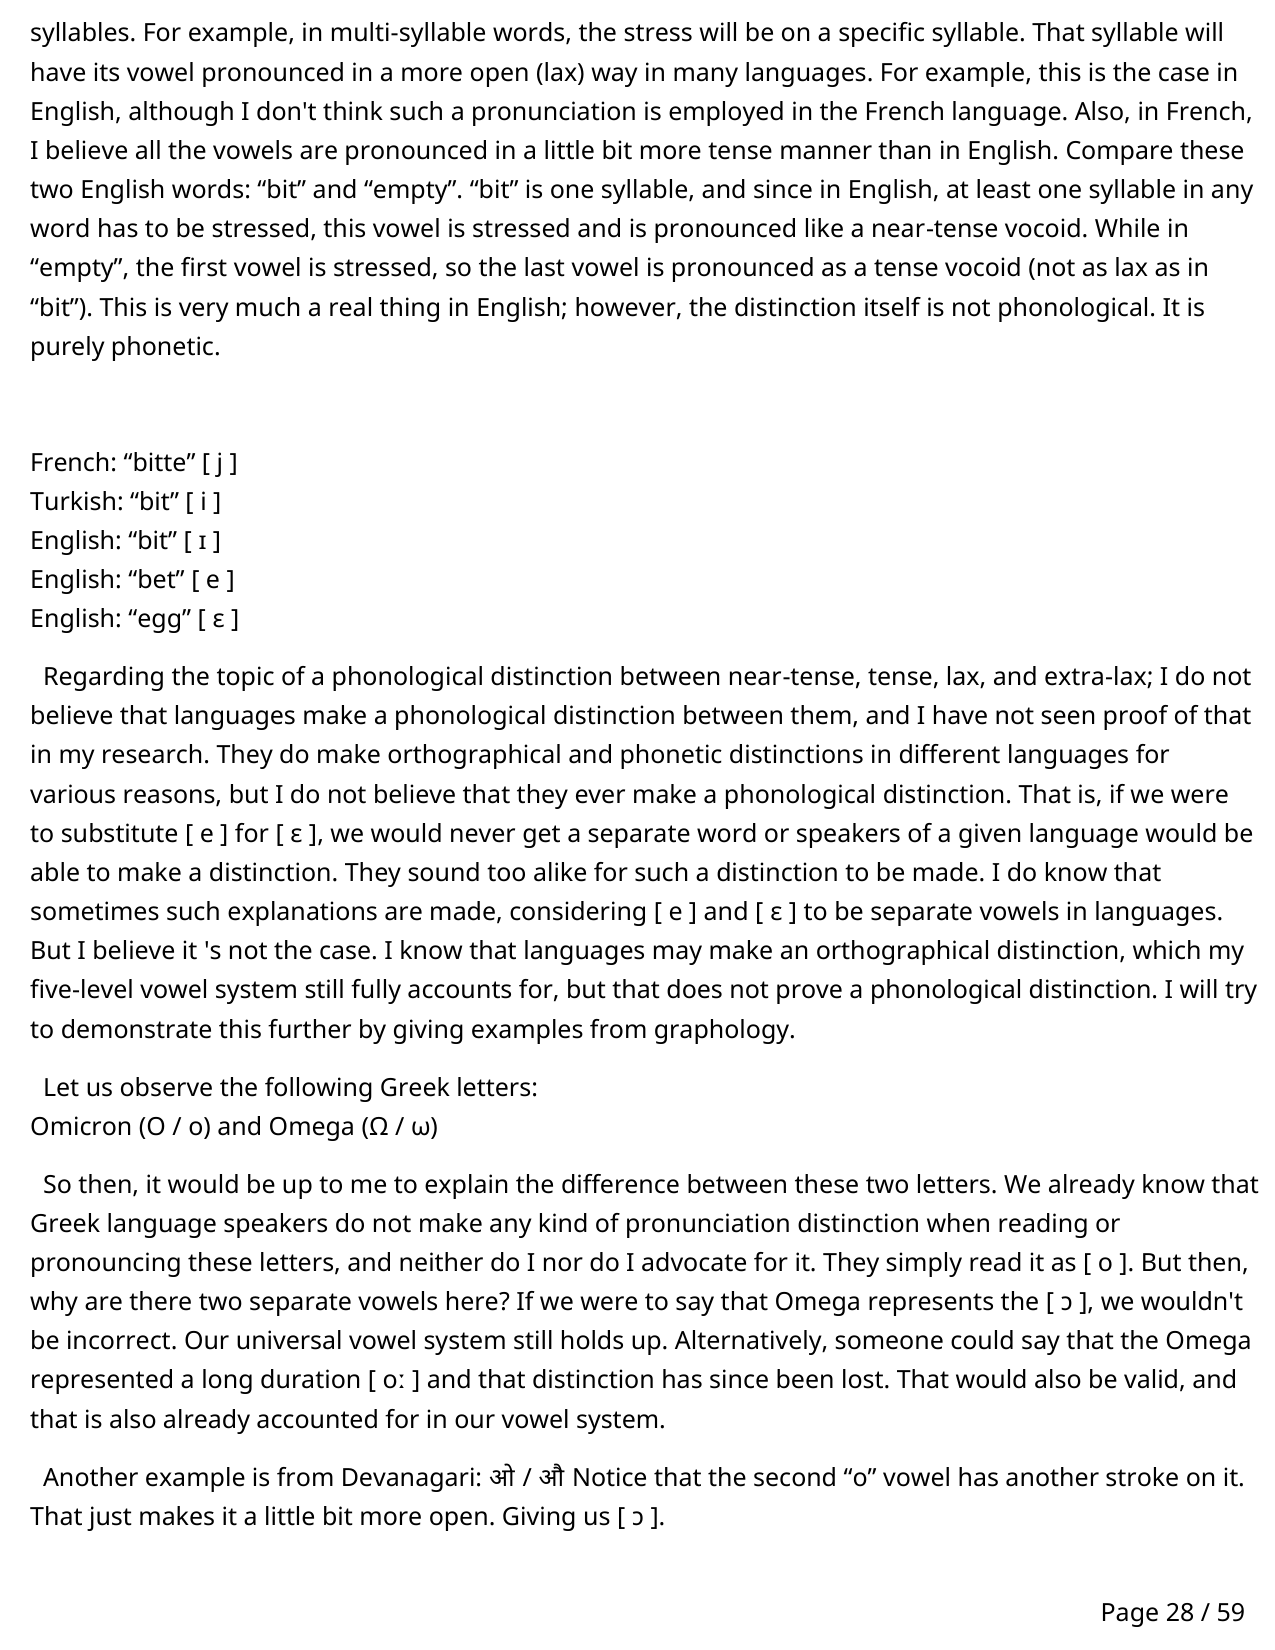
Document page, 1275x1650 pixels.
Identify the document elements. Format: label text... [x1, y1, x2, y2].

text syllables. For example, in multi-‍syllable words, the stress will be on a specific syllable. That syllable will have its vowel pronounced in a more open (lax) way in many languages. For example, this is the case in English, although I don't think such a pronunciation is employed in the French language. Also, in French, I believe all the vowels are pronounced in a little bit more tense manner than in English. Compare these two English words: “bit” and “empty”. “bit” is one syllable, and since in English, at least one syllable in any word has to be stressed, this vowel is stressed and is pronounced like a near‑tense vocoid. While in “empty”, the first vowel is stressed, so the last vowel is pronounced as a tense vocoid (not as lax as in “bit”). This is very much a real thing in English; however, the distinction itself is not phonological. It is purely phonetic. [30, 15, 1260, 362]
text Let us observe the following Greek letters: Omicron (Ο / ο) and Omega (Ω / ω) [30, 1069, 1260, 1142]
text So then, it would be up to me to explain the difference between these two letters. We already know that Greek language speakers do not make any kind of pronunciation distinction when reading or pronouncing these letters, and neither do I nor do I advocate for it. They simply read it as [ o ]. But then, why are there two separate vowels here? If we were to say that Omega represents the [ ɔ ], we wouldn't be incorrect. Our universal vowel system still holds up. Alternatively, someone could say that the Omega represented a long duration [ oː ] and that distinction has since been lost. That would also be valid, and that is also already accounted for in our vowel system. [30, 1166, 1260, 1435]
text French: “bitte” [ j ] Turkish: “bit” [ i ] English: “bit” [ ɪ ] English: “bet” [ e ] English: “egg” [ ɛ ] [30, 444, 1260, 635]
text Regarding the topic of a phonological distinction between near‑tense, tense, lax, and extra‑lax; I do not believe that languages make a phonological distinction between them, and I have not seen proof of that in my research. They do make orthographical and phonetic distinctions in different languages for various reasons, but I do not believe that they ever make a phonological distinction. That is, if we were to substitute [ e ] for [ ɛ ], we would never get a separate word or speakers of a given language would be able to make a distinction. They sound too alike for such a distinction to be made. I do know that sometimes such explanations are made, considering [ e ] and [ ɛ ] to be separate vowels in languages. But I believe it 's not the case. I know that languages may make an orthographical distinction, which my five‑level vowel system still fully accounts for, but that does not prove a phonological distinction. I will try to demonstrate this further by giving examples from graphology. [30, 659, 1260, 1045]
text Another example is from Devanagari: ओ / औ Notice that the second “o” vowel has another stroke on it. That just makes it a little bit more open. Giving us [ ɔ ]. [30, 1459, 1260, 1532]
